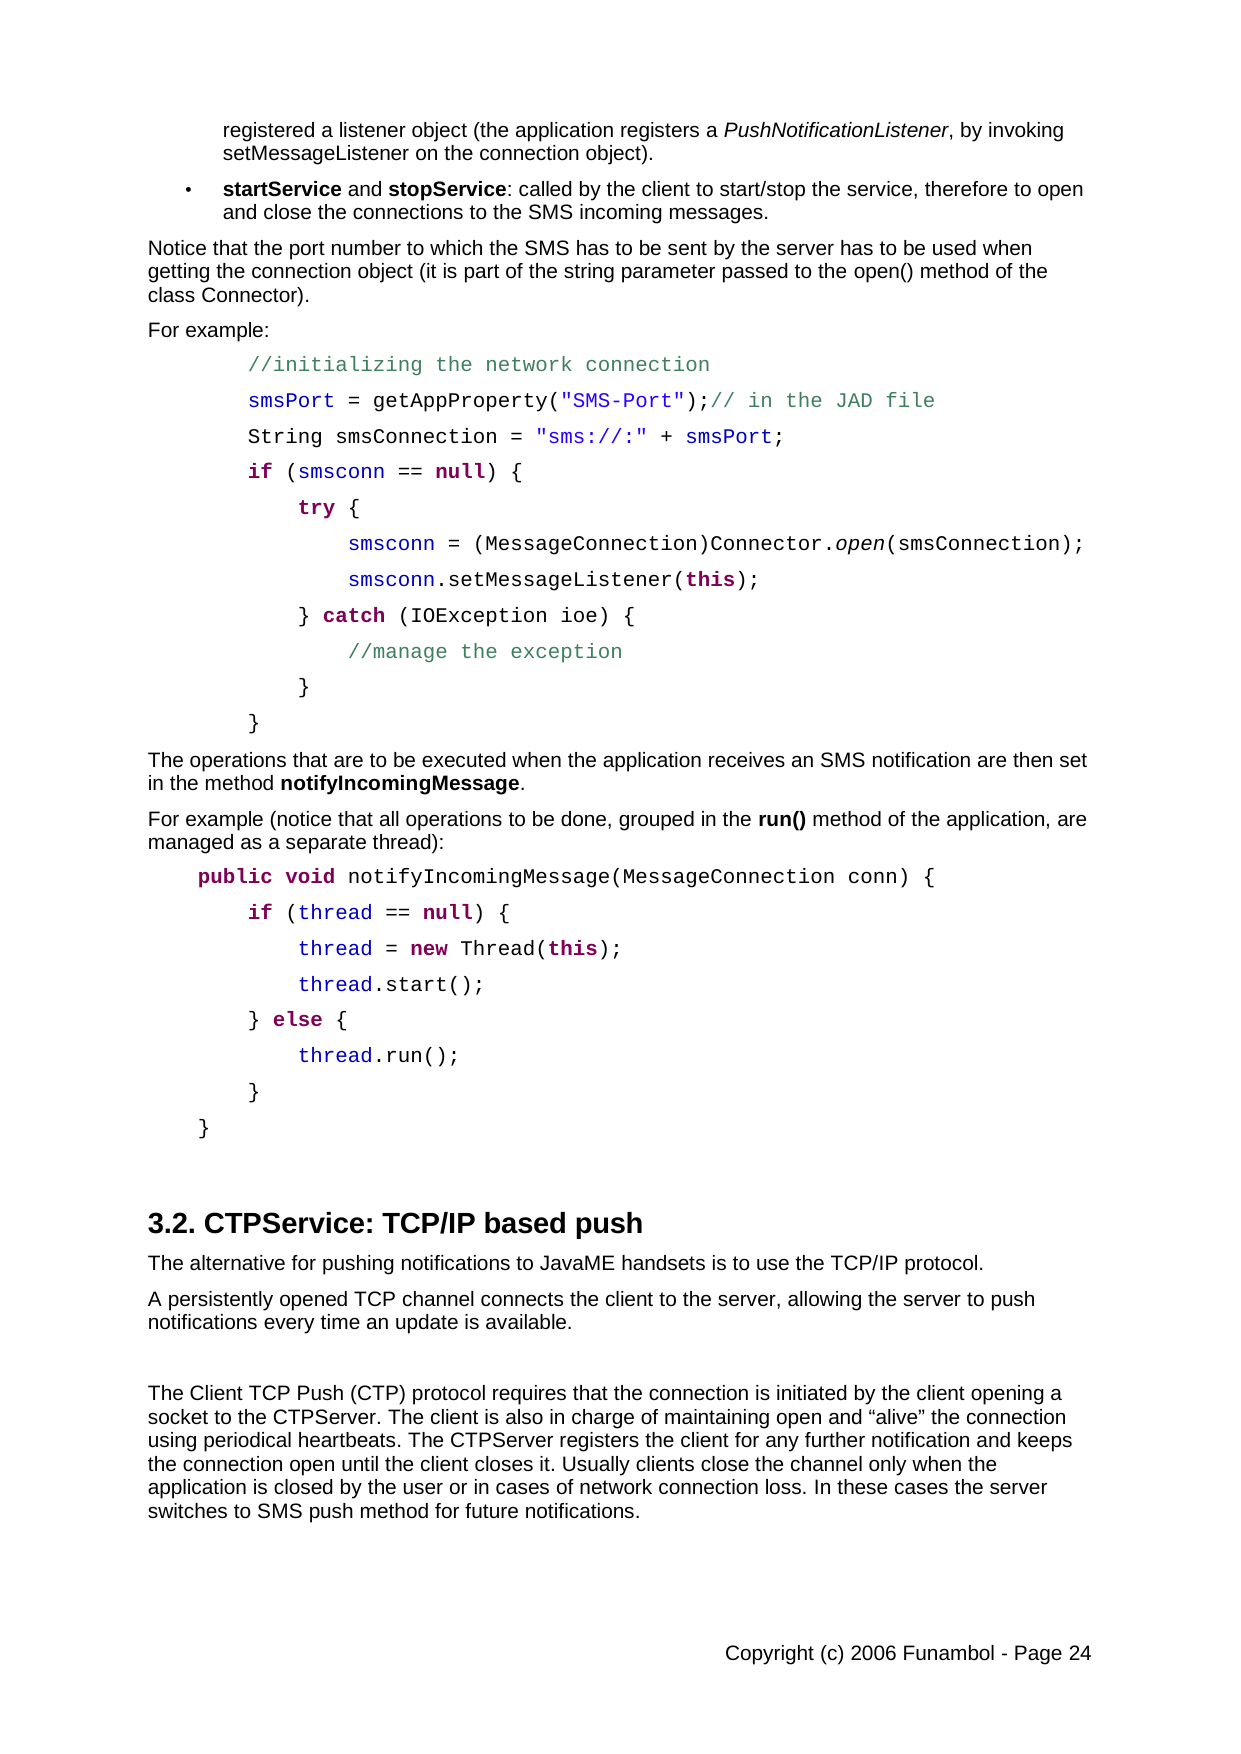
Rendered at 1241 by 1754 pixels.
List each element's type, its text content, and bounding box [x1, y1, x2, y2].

text A persistently opened TCP channel connects the client to the server, allowing the server to push notifications every time an update is available. [148, 1287, 1093, 1334]
list registered a listener object (the application registers a PushNotificationListener, by invoking setMessageListener on the connection object). [185, 118, 1093, 165]
text The alternative for pushing notifications to JavaME handsets is to use the TCP/IP protocol. [148, 1252, 1093, 1275]
text For example: [148, 318, 1093, 342]
text //manage the exception [148, 641, 1093, 664]
text For example (notice that all operations to be done, grouped in the run() method of the application, are managed as a separate thread): [148, 807, 1093, 854]
text The Client TCP Push (CTP) protocol requires that the connection is initiated by the client opening a socket to the CTPServer. The client is also in charge of maintaining open and “alive” the connection using periodical heartbeats. The CTPServer registers the client for any further notification and keeps the connection open until the client closes it. Usually clients close the channel only when the application is closed by the user or in cases of network connection loss. In these cases the server switches to SMS push method for future notifications. [148, 1382, 1093, 1523]
text try { [148, 497, 1093, 521]
text } [148, 712, 1093, 736]
subtitle CTPService: TCP/IP based push [148, 1207, 1093, 1240]
text thread.start(); [148, 973, 1093, 997]
text smsconn = (MessageConnection)Connector.open(smsConnection); [148, 533, 1093, 557]
list startService and stopService: called by the client to start/stop the service, therefore to open and close the connections to the SMS incoming messages. [185, 177, 1093, 224]
text if (thread == null) { [148, 902, 1093, 926]
text } else { [148, 1009, 1093, 1033]
text } [148, 676, 1093, 700]
text thread.run(); [148, 1045, 1093, 1069]
text Notice that the port number to which the SMS has to be sent by the server has to be used when getting the connection object (it is part of the string parameter passed to the open() method of the class Connector). [148, 236, 1093, 307]
text if (smsconn == null) { [148, 461, 1093, 485]
text public void notifyIncomingMessage(MessageConnection conn) { [148, 866, 1093, 890]
text //initializing the network connection [148, 354, 1093, 378]
text The operations that are to be executed when the application receives an SMS notification are then set in the method notifyIncomingMessage. [148, 748, 1093, 795]
text } [148, 1081, 1093, 1105]
text smsconn.setMessageListener(this); [148, 569, 1093, 593]
text } catch (IOException ioe) { [148, 605, 1093, 629]
text String smsConnection = "sms://:" + smsPort; [148, 426, 1093, 449]
text } [148, 1117, 1093, 1141]
text thread = new Thread(this); [148, 938, 1093, 962]
text smsPort = getAppProperty("SMS-Port");// in the JAD file [148, 390, 1093, 414]
